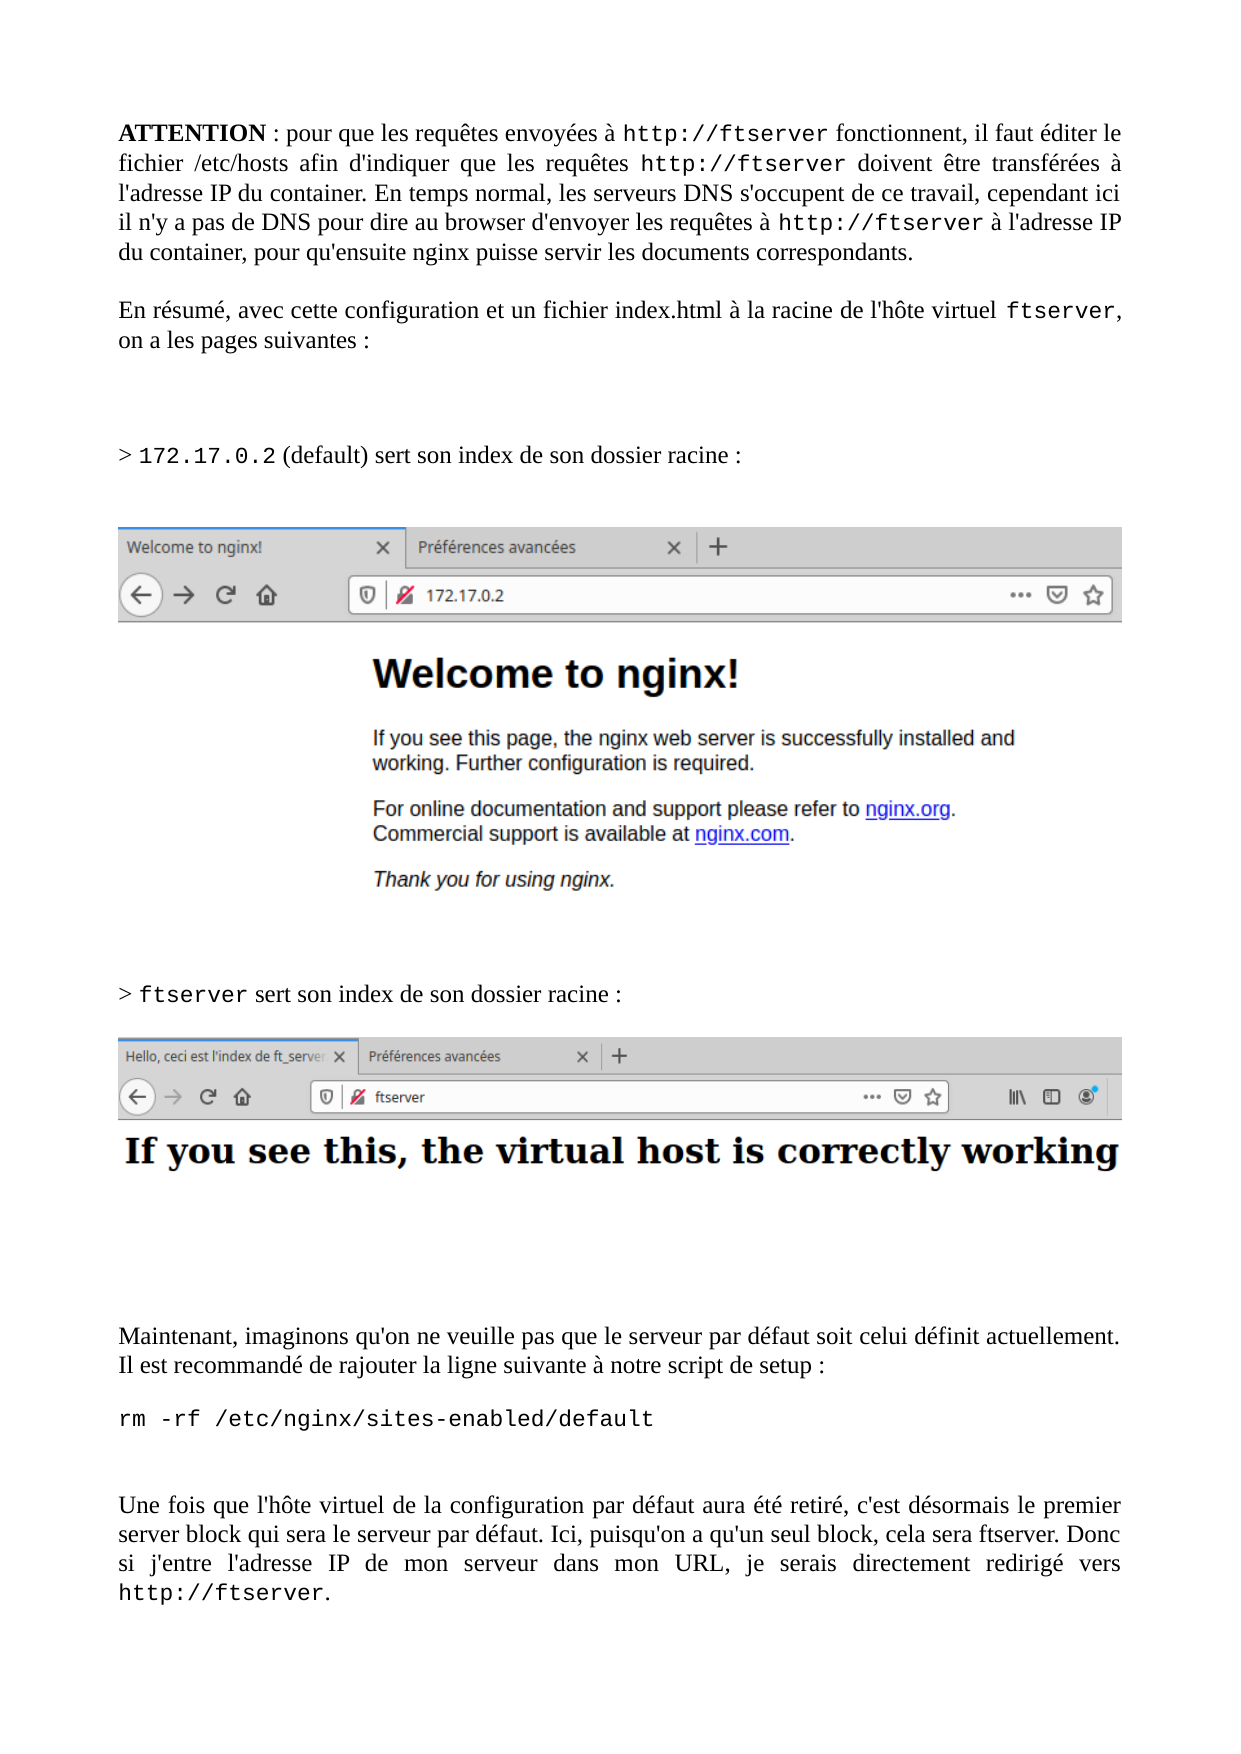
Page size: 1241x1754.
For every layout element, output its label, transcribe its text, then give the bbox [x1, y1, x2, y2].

text > 172.17.0.2 (default) sert son index de son dossier racine : [118, 440, 1122, 470]
text Maintenant, imaginons qu'on ne veuille pas que le serveur par défaut soit celui définit actuellement. Il est recommandé de rajouter la ligne suivante à notre script de setup : [118, 1321, 1122, 1378]
text ATTENTION : pour que les requêtes envoyées à http://ftserver fonctionnent, il faut éditer le fichier /etc/hosts afin d'indiquer que les requêtes http://ftserver doivent être transférées à l'adresse IP du container. En temps normal, les serveurs DNS s'occupent de ce travail, cependant ici il n'y a pas de DNS pour dire au browser d'envoyer les requêtes à http://ftserver à l'adresse IP du container, pour qu'ensuite nginx puisse servir les documents correspondants. [118, 118, 1122, 266]
text > ftserver sert son index de son dossier racine : [118, 979, 1122, 1009]
text En résumé, avec cette configuration et un fichier index.html à la racine de l'hôte virtuel ftserver, on a les pages suivantes : [118, 295, 1122, 354]
text rm -rf /etc/nginx/sites-enabled/default [118, 1407, 1122, 1433]
text Une fois que l'hôte virtuel de la configuration par défaut aura été retiré, c'est désormais le premier server block qui sera le serveur par défaut. Ici, puisqu'on a qu'un seul block, cela sera ftserver. Donc si j'entre l'adresse IP de mon serveur dans mon URL, je serais directement redirigé vers http://ftserver. [118, 1491, 1122, 1607]
